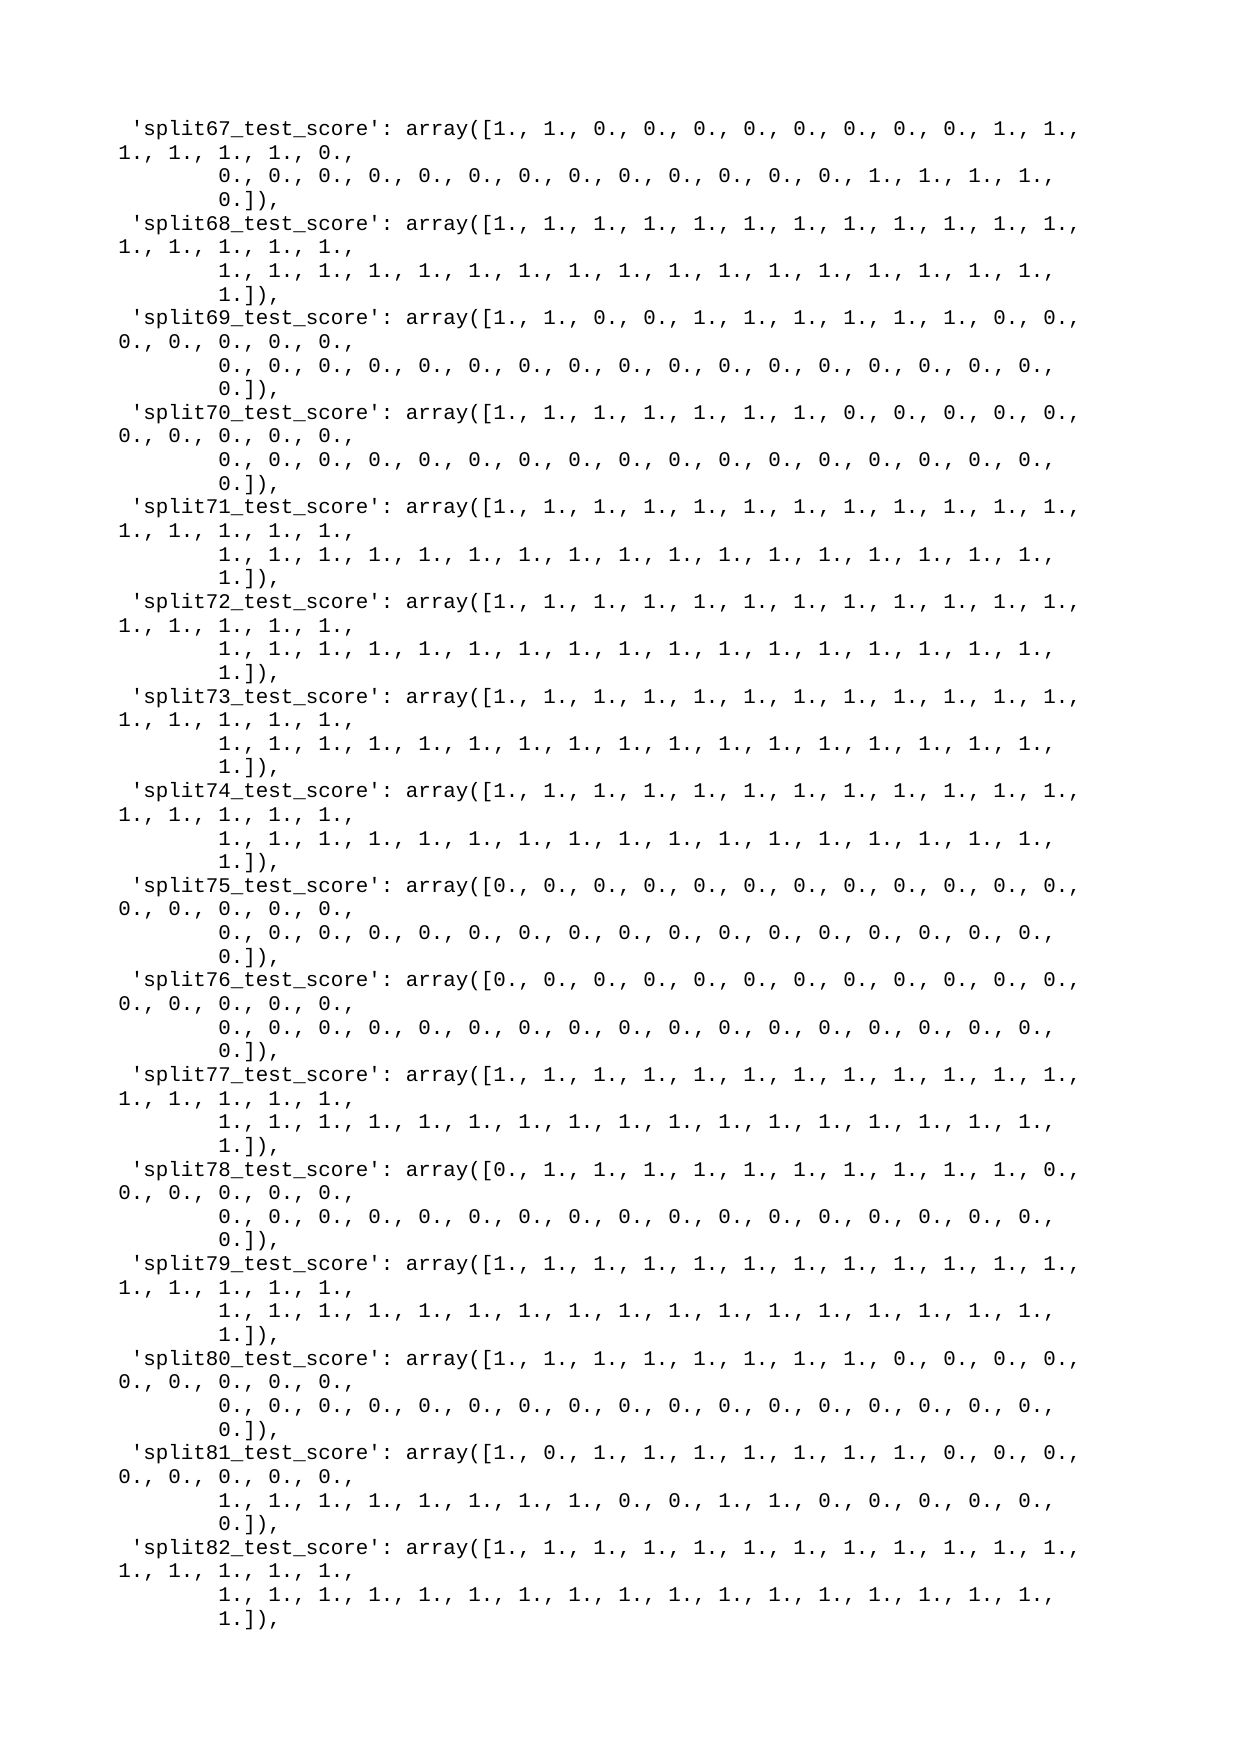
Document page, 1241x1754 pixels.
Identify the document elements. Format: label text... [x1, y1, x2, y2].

text 0., 0., 0., 0., 0., 0., 0., 0., 0., 0., 0., 0., 0., 0., 0., 0., 0., [118, 1395, 1122, 1419]
text 0., 0., 0., 0., 0., 0., 0., 0., 0., 0., 0., 0., 0., 0., 0., 0., 0., [118, 449, 1122, 473]
text 'split73_test_score': array([1., 1., 1., 1., 1., 1., 1., 1., 1., 1., 1., 1., 1., 1., 1., 1., 1., [118, 686, 1122, 733]
text 'split69_test_score': array([1., 1., 0., 0., 1., 1., 1., 1., 1., 1., 0., 0., 0., 0., 0., 0., 0., [118, 307, 1122, 354]
text 'split68_test_score': array([1., 1., 1., 1., 1., 1., 1., 1., 1., 1., 1., 1., 1., 1., 1., 1., 1., [118, 213, 1122, 260]
text 0.]), [118, 1040, 1122, 1064]
text 0., 0., 0., 0., 0., 0., 0., 0., 0., 0., 0., 0., 0., 0., 0., 0., 0., [118, 354, 1122, 378]
text 'split71_test_score': array([1., 1., 1., 1., 1., 1., 1., 1., 1., 1., 1., 1., 1., 1., 1., 1., 1., [118, 496, 1122, 544]
text 'split78_test_score': array([0., 1., 1., 1., 1., 1., 1., 1., 1., 1., 1., 0., 0., 0., 0., 0., 0., [118, 1158, 1122, 1206]
text 'split76_test_score': array([0., 0., 0., 0., 0., 0., 0., 0., 0., 0., 0., 0., 0., 0., 0., 0., 0., [118, 969, 1122, 1017]
text 0., 0., 0., 0., 0., 0., 0., 0., 0., 0., 0., 0., 0., 0., 0., 0., 0., [118, 1017, 1122, 1040]
text 'split80_test_score': array([1., 1., 1., 1., 1., 1., 1., 1., 0., 0., 0., 0., 0., 0., 0., 0., 0., [118, 1348, 1122, 1395]
text 1., 1., 1., 1., 1., 1., 1., 1., 1., 1., 1., 1., 1., 1., 1., 1., 1., [118, 1300, 1122, 1324]
text 0.]), [118, 473, 1122, 496]
text 1., 1., 1., 1., 1., 1., 1., 1., 0., 0., 1., 1., 0., 0., 0., 0., 0., [118, 1489, 1122, 1513]
text 'split75_test_score': array([0., 0., 0., 0., 0., 0., 0., 0., 0., 0., 0., 0., 0., 0., 0., 0., 0., [118, 875, 1122, 922]
text 1., 1., 1., 1., 1., 1., 1., 1., 1., 1., 1., 1., 1., 1., 1., 1., 1., [118, 827, 1122, 851]
text 0.]), [118, 189, 1122, 213]
text 0.]), [118, 378, 1122, 402]
text 1., 1., 1., 1., 1., 1., 1., 1., 1., 1., 1., 1., 1., 1., 1., 1., 1., [118, 1584, 1122, 1608]
text 'split67_test_score': array([1., 1., 0., 0., 0., 0., 0., 0., 0., 0., 1., 1., 1., 1., 1., 1., 0., [118, 118, 1122, 165]
text 1., 1., 1., 1., 1., 1., 1., 1., 1., 1., 1., 1., 1., 1., 1., 1., 1., [118, 638, 1122, 662]
text 1.]), [118, 567, 1122, 591]
text 'split70_test_score': array([1., 1., 1., 1., 1., 1., 1., 0., 0., 0., 0., 0., 0., 0., 0., 0., 0., [118, 402, 1122, 449]
text 'split82_test_score': array([1., 1., 1., 1., 1., 1., 1., 1., 1., 1., 1., 1., 1., 1., 1., 1., 1., [118, 1537, 1122, 1584]
text 0., 0., 0., 0., 0., 0., 0., 0., 0., 0., 0., 0., 0., 1., 1., 1., 1., [118, 165, 1122, 189]
text 'split72_test_score': array([1., 1., 1., 1., 1., 1., 1., 1., 1., 1., 1., 1., 1., 1., 1., 1., 1., [118, 591, 1122, 638]
text 1., 1., 1., 1., 1., 1., 1., 1., 1., 1., 1., 1., 1., 1., 1., 1., 1., [118, 544, 1122, 567]
text 0., 0., 0., 0., 0., 0., 0., 0., 0., 0., 0., 0., 0., 0., 0., 0., 0., [118, 1206, 1122, 1229]
text 0.]), [118, 1229, 1122, 1253]
text 1.]), [118, 757, 1122, 780]
text 1., 1., 1., 1., 1., 1., 1., 1., 1., 1., 1., 1., 1., 1., 1., 1., 1., [118, 1111, 1122, 1135]
text 'split81_test_score': array([1., 0., 1., 1., 1., 1., 1., 1., 1., 0., 0., 0., 0., 0., 0., 0., 0., [118, 1442, 1122, 1489]
text 1.]), [118, 284, 1122, 307]
text 1.]), [118, 1608, 1122, 1631]
text 'split77_test_score': array([1., 1., 1., 1., 1., 1., 1., 1., 1., 1., 1., 1., 1., 1., 1., 1., 1., [118, 1064, 1122, 1111]
text 'split74_test_score': array([1., 1., 1., 1., 1., 1., 1., 1., 1., 1., 1., 1., 1., 1., 1., 1., 1., [118, 780, 1122, 827]
text 1., 1., 1., 1., 1., 1., 1., 1., 1., 1., 1., 1., 1., 1., 1., 1., 1., [118, 733, 1122, 757]
text 1.]), [118, 662, 1122, 686]
text 'split79_test_score': array([1., 1., 1., 1., 1., 1., 1., 1., 1., 1., 1., 1., 1., 1., 1., 1., 1., [118, 1253, 1122, 1300]
text 0.]), [118, 946, 1122, 969]
text 1.]), [118, 1324, 1122, 1348]
text 0.]), [118, 1513, 1122, 1537]
text 1.]), [118, 1135, 1122, 1158]
text 0., 0., 0., 0., 0., 0., 0., 0., 0., 0., 0., 0., 0., 0., 0., 0., 0., [118, 922, 1122, 946]
text 0.]), [118, 1419, 1122, 1442]
text 1., 1., 1., 1., 1., 1., 1., 1., 1., 1., 1., 1., 1., 1., 1., 1., 1., [118, 260, 1122, 284]
text 1.]), [118, 851, 1122, 875]
